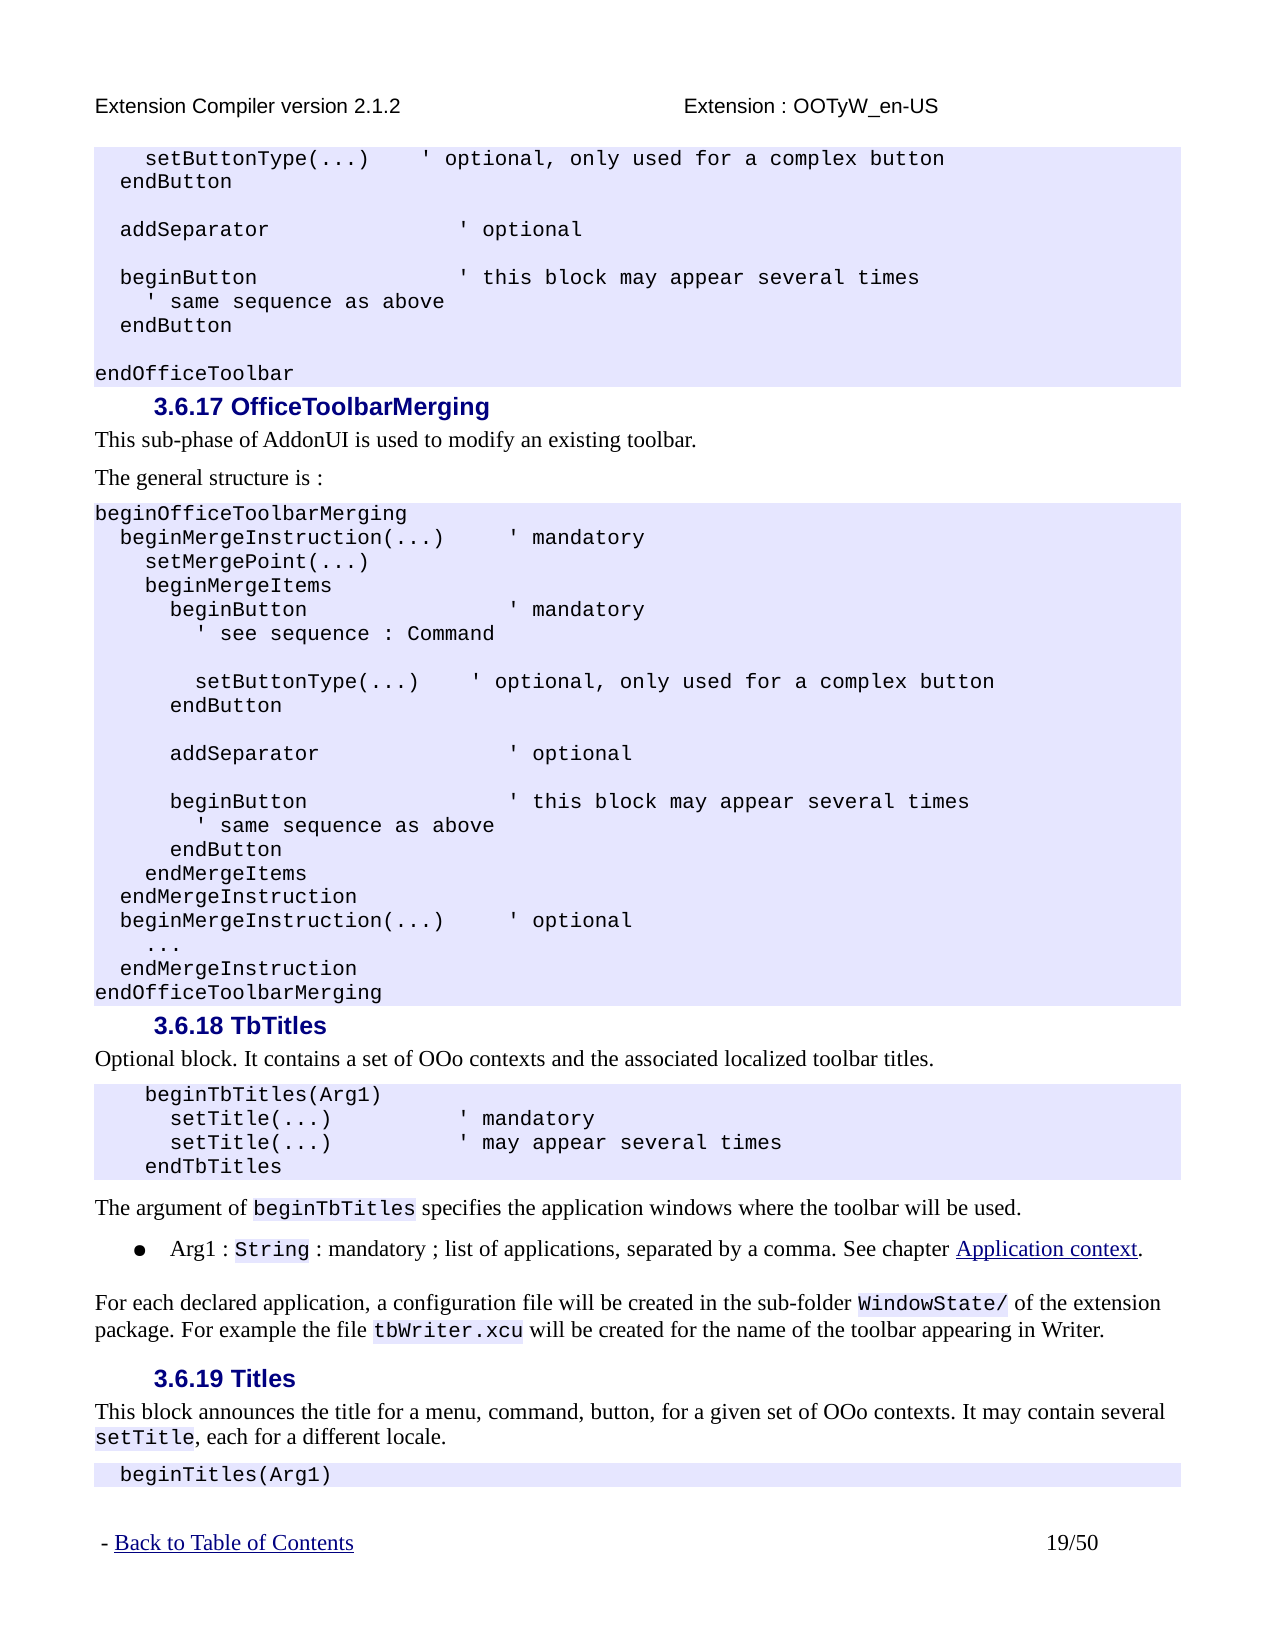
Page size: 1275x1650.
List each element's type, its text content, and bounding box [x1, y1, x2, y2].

text This sub-phase of AddonUI is used to modify an existing toolbar. [94, 427, 1181, 452]
subtitle Titles [153, 1364, 1181, 1393]
text beginMergeInstruction(...) ' mandatory [94, 527, 1181, 551]
text beginMergeItems [94, 575, 1181, 599]
subtitle TbTitles [153, 1012, 1181, 1040]
text The argument of beginTbTitles specifies the application windows where the toolbar will be used. [94, 1194, 1181, 1221]
text addSeparator ' optional [94, 219, 1181, 243]
text setButtonType(...) ' optional, only used for a complex button [94, 147, 1181, 171]
text endMergeItems [94, 862, 1181, 886]
text beginOfficeToolbarMerging [94, 503, 1181, 527]
text endTbTitles [94, 1156, 1181, 1180]
text The general structure is : [94, 465, 1181, 491]
text beginTitles(Arg1) [94, 1463, 1181, 1487]
text endButton [94, 838, 1181, 862]
text setButtonType(...) ' optional, only used for a complex button [94, 671, 1181, 695]
text beginButton ' this block may appear several times [94, 791, 1181, 814]
text endMergeInstruction [94, 886, 1181, 910]
text endButton [94, 171, 1181, 195]
text setTitle(...) ' mandatory [94, 1108, 1181, 1132]
text ' same sequence as above [94, 291, 1181, 315]
list Arg1 : String : mandatory ; list of applications, separated by a comma. See chapter Application context. [132, 1236, 1181, 1263]
text endButton [94, 315, 1181, 339]
text beginButton ' mandatory [94, 599, 1181, 623]
text addSeparator ' optional [94, 743, 1181, 767]
text beginMergeInstruction(...) ' optional [94, 910, 1181, 934]
text ' same sequence as above [94, 814, 1181, 838]
text This block announces the title for a menu, command, button, for a given set of OOo contexts. It may contain several setTitle, each for a different locale. [94, 1398, 1181, 1451]
text setMergePoint(...) [94, 551, 1181, 575]
text ... [94, 934, 1181, 958]
text endOfficeToolbarMerging [94, 982, 1181, 1006]
text endMergeInstruction [94, 958, 1181, 982]
text Optional block. It contains a set of OOo contexts and the associated localized toolbar titles. [94, 1046, 1181, 1072]
subtitle OfficeToolbarMerging [153, 393, 1181, 421]
text beginButton ' this block may appear several times [94, 267, 1181, 291]
text setTitle(...) ' may appear several times [94, 1132, 1181, 1156]
text beginTbTitles(Arg1) [94, 1084, 1181, 1108]
text endOfficeToolbar [94, 363, 1181, 387]
text ' see sequence : Command [94, 623, 1181, 647]
text endButton [94, 695, 1181, 719]
text For each declared application, a configuration file will be created in the sub-folder WindowState/ of the extension package. For example the file tbWriter.xcu will be created for the name of the toolbar appearing in Writer. [94, 1290, 1181, 1344]
